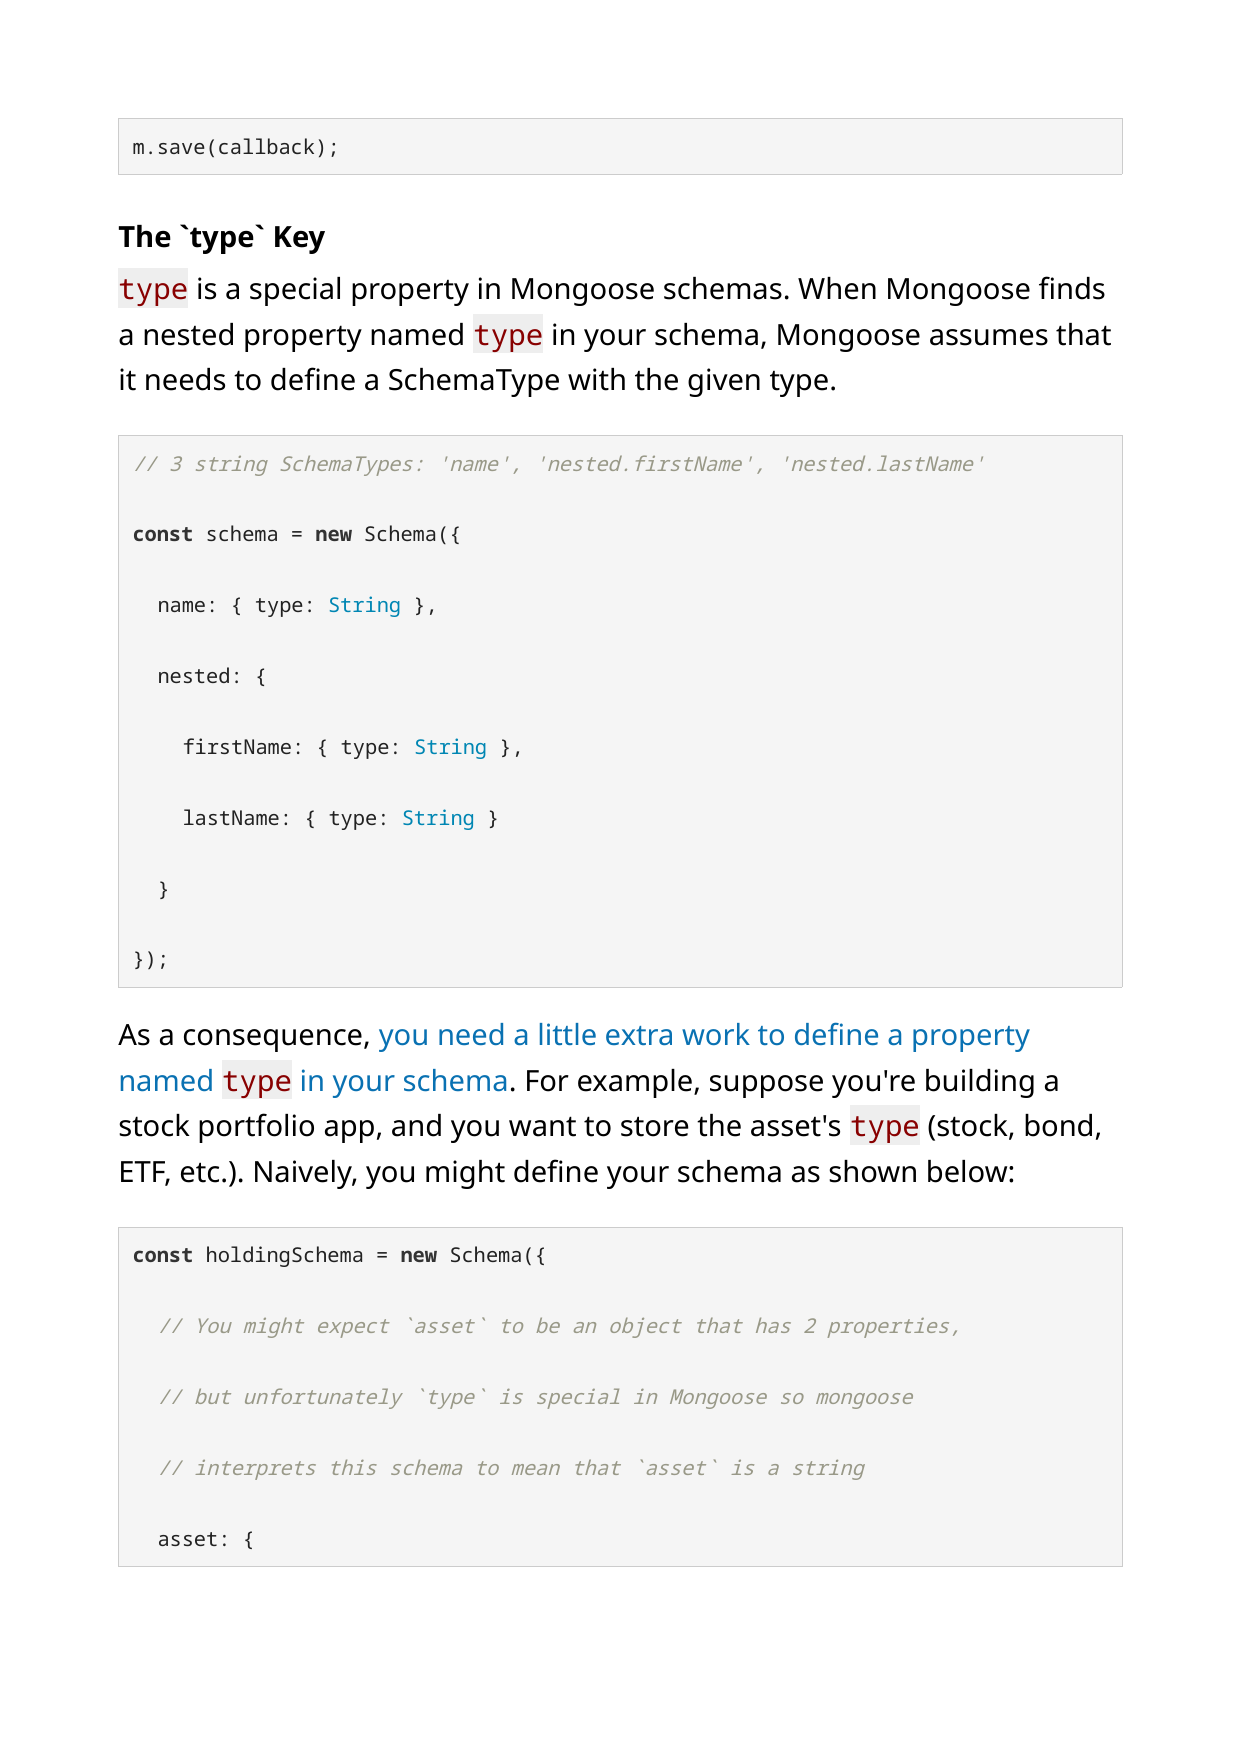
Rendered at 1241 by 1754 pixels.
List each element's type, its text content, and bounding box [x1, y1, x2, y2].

subtitle The `type` Key [118, 216, 1122, 256]
text // interprets this schema to mean that `asset` is a string [119, 1439, 1122, 1481]
text lastName: { type: String } [119, 789, 1122, 831]
text // but unfortunately `type` is special in Mongoose so mongoose [119, 1368, 1122, 1411]
text // 3 string SchemaTypes: 'name', 'nested.firstName', 'nested.lastName' [119, 436, 1122, 477]
text name: { type: String }, [119, 576, 1122, 618]
text firstName: { type: String }, [119, 718, 1122, 760]
text const schema = new Schema({ [119, 506, 1122, 548]
text } [119, 860, 1122, 902]
text asset: { [119, 1510, 1122, 1566]
text // You might expect `asset` to be an object that has 2 properties, [119, 1297, 1122, 1339]
text }); [119, 931, 1122, 987]
text const holdingSchema = new Schema({ [119, 1228, 1122, 1269]
text type is a special property in Mongoose schemas. When Mongoose finds a nested property named type in your schema, Mongoose assumes that it needs to define a SchemaType with the given type. [118, 268, 1122, 399]
text As a consequence, you need a little extra work to define a property named type in your schema. For example, suppose you're building a stock portfolio app, and you want to store the asset's type (stock, bond, ETF, etc.). Naively, you might define your schema as shown below: [118, 1014, 1122, 1191]
text nested: { [119, 647, 1122, 689]
text m.save(callback); [119, 119, 1122, 174]
